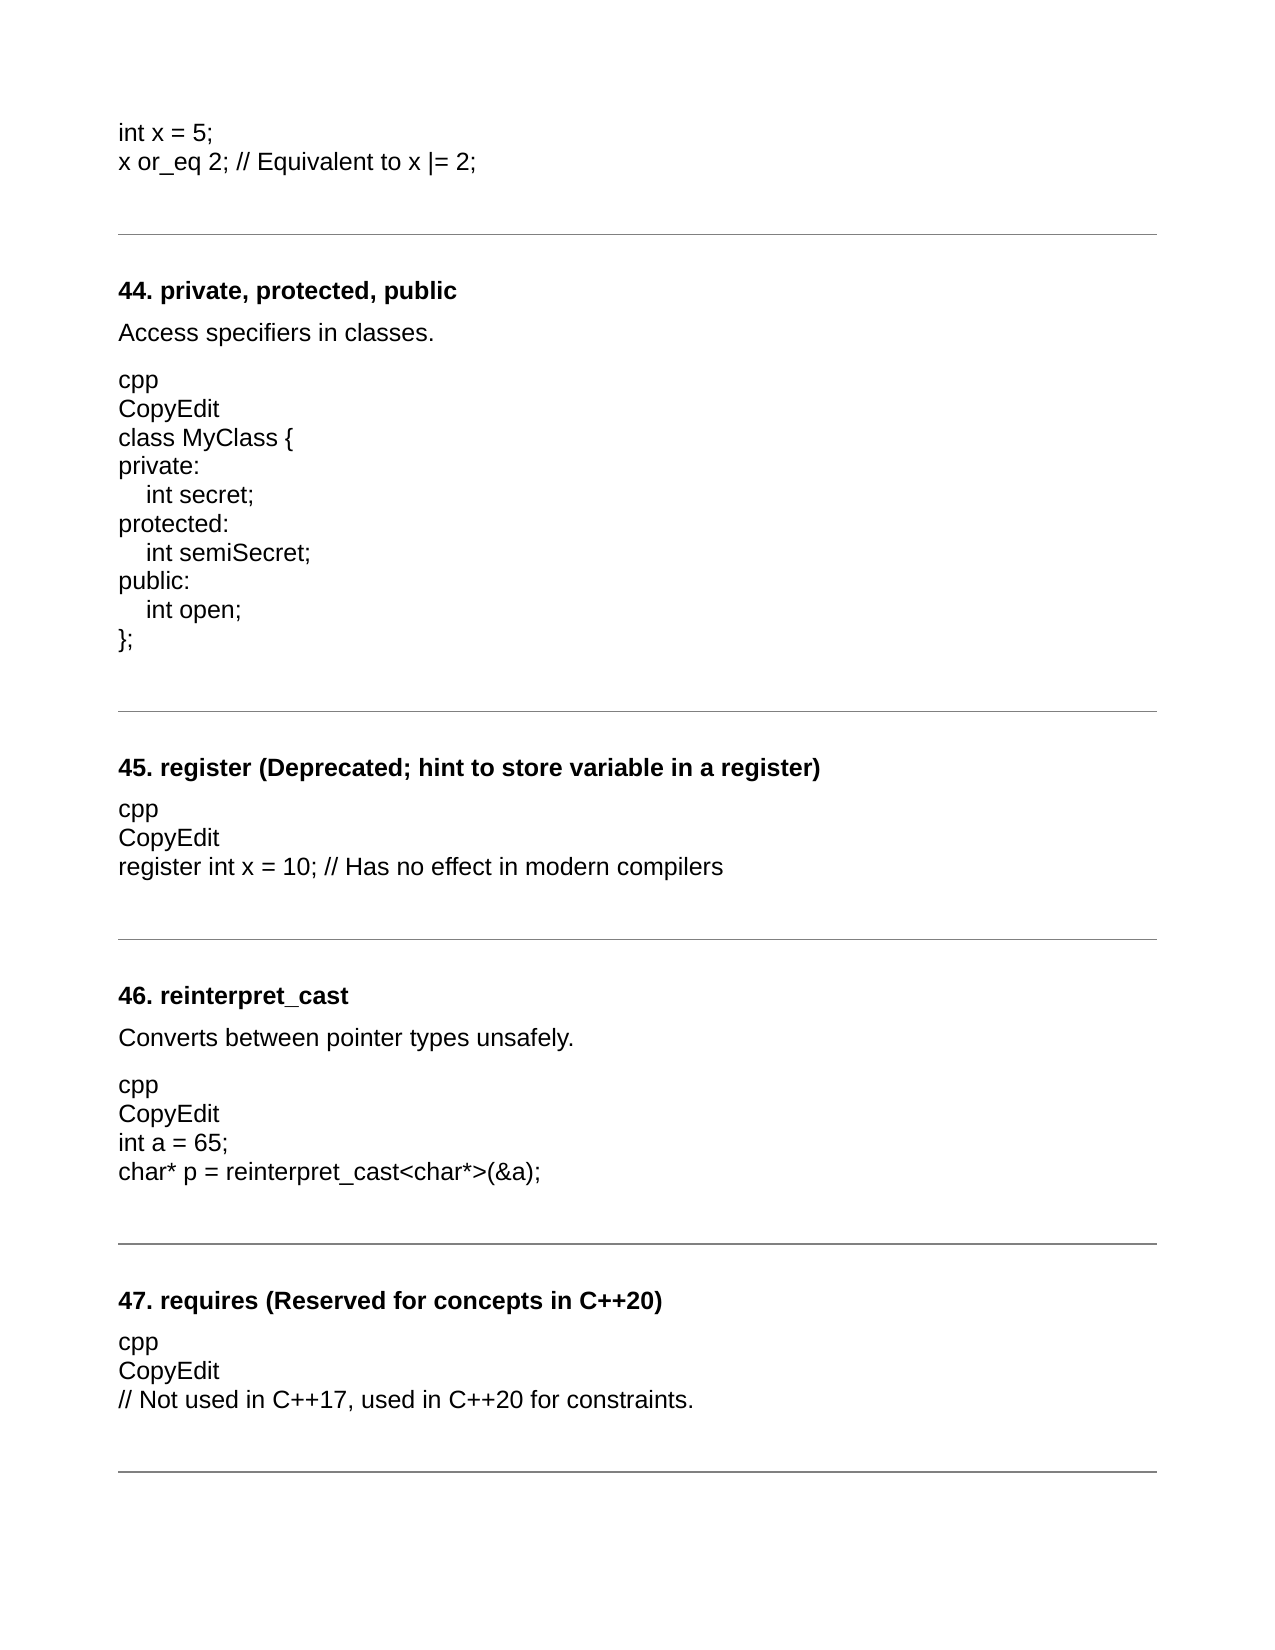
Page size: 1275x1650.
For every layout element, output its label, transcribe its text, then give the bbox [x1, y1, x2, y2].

subtitle 47. requires (Reserved for concepts in C++20) [118, 1286, 1157, 1314]
text class MyClass { [118, 423, 1157, 451]
text cpp [118, 1327, 1157, 1356]
text // Not used in C++17, used in C++20 for constraints. [118, 1384, 1157, 1413]
text char* p = reinterpret_cast<char*>(&a); [118, 1156, 1157, 1185]
text int semiSecret; [118, 538, 1157, 566]
text int x = 5; [118, 118, 1157, 147]
text cpp [118, 365, 1157, 394]
text CopyEdit [118, 1356, 1157, 1384]
text int secret; [118, 480, 1157, 509]
text CopyEdit [118, 823, 1157, 852]
text CopyEdit [118, 1099, 1157, 1128]
text CopyEdit [118, 394, 1157, 423]
text int a = 65; [118, 1128, 1157, 1156]
text x or_eq 2; // Equivalent to x |= 2; [118, 147, 1157, 176]
subtitle 46. reinterpret_cast [118, 981, 1157, 1010]
text public: [118, 566, 1157, 595]
text protected: [118, 509, 1157, 538]
text }; [118, 624, 1157, 653]
text private: [118, 451, 1157, 480]
text Converts between pointer types unsafely. [118, 1023, 1157, 1051]
subtitle 45. register (Deprecated; hint to store variable in a register) [118, 753, 1157, 782]
text register int x = 10; // Has no effect in modern compilers [118, 852, 1157, 881]
text int open; [118, 595, 1157, 624]
text Access specifiers in classes. [118, 317, 1157, 346]
text cpp [118, 1070, 1157, 1099]
subtitle 44. private, protected, public [118, 276, 1157, 305]
text cpp [118, 794, 1157, 823]
